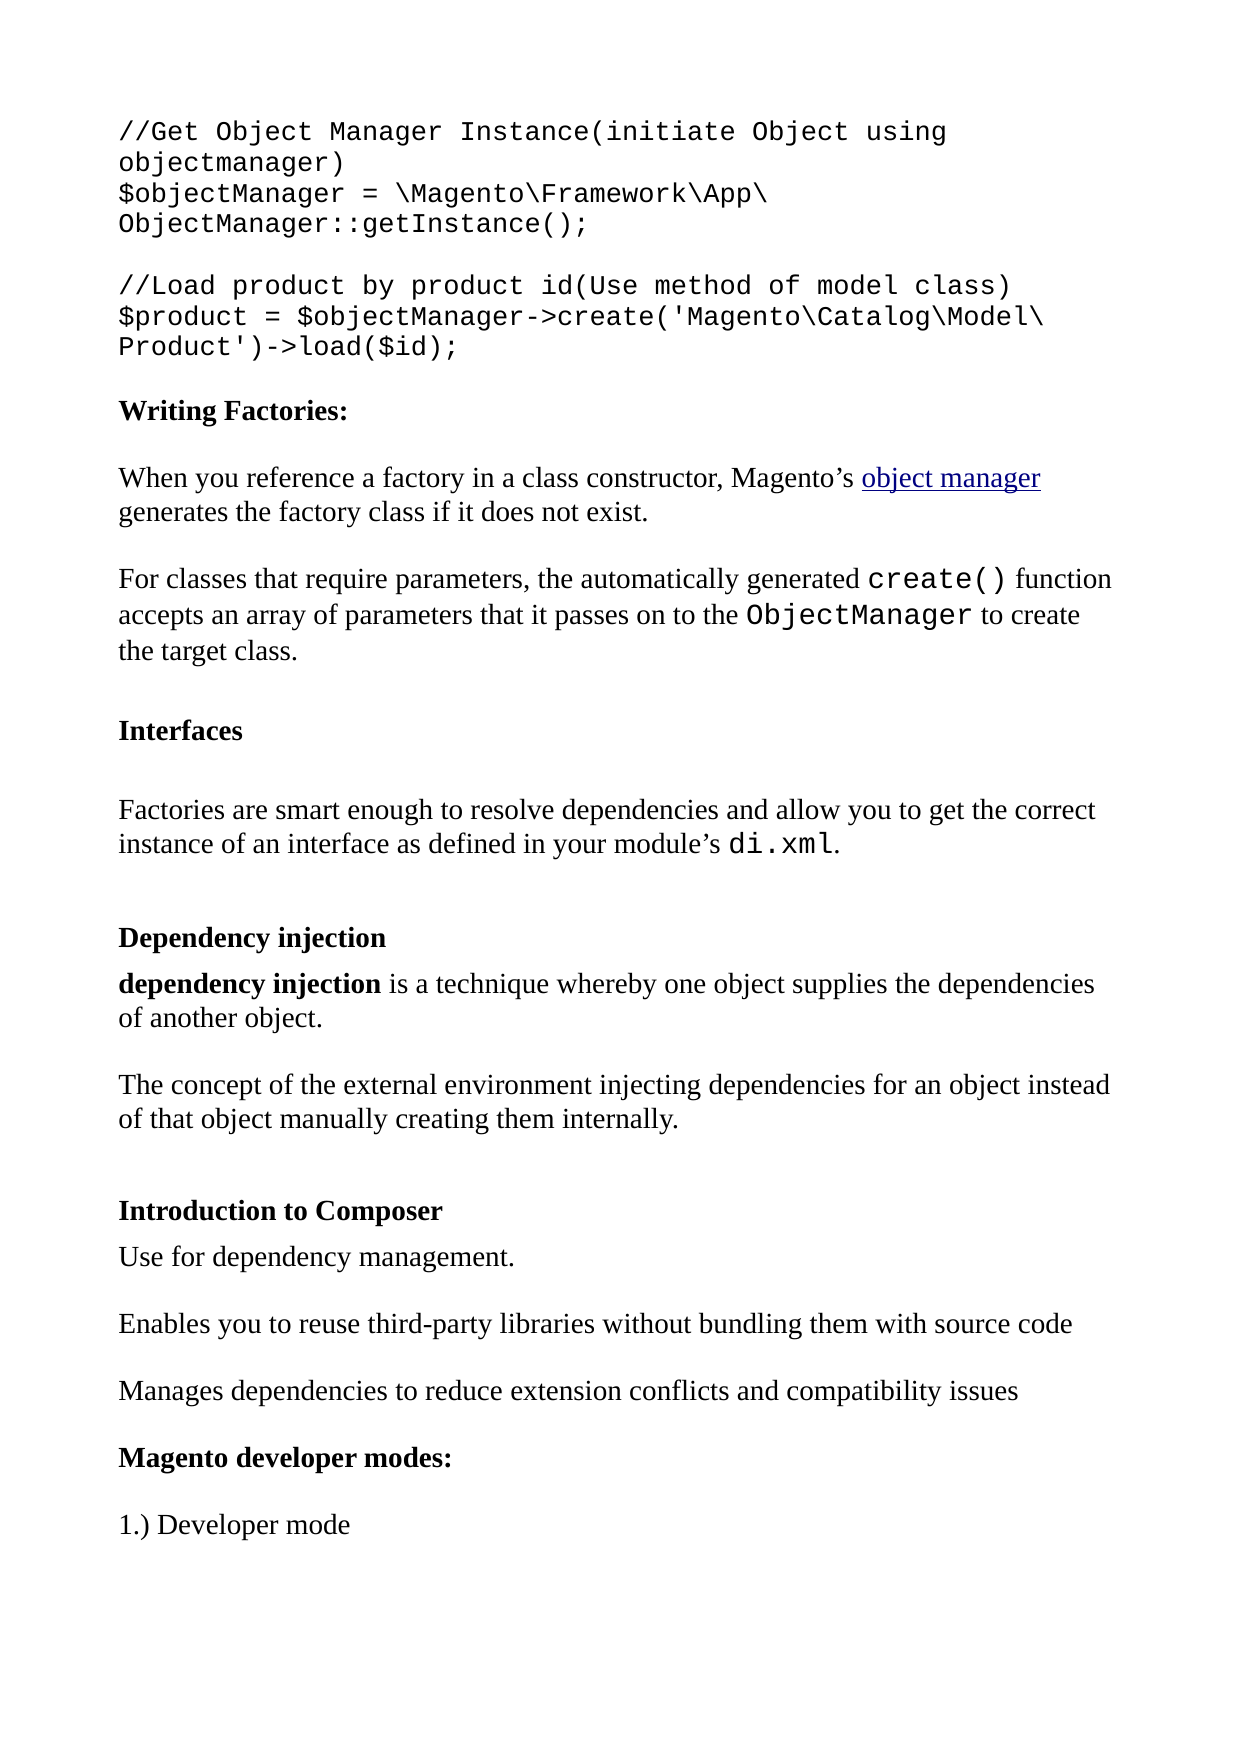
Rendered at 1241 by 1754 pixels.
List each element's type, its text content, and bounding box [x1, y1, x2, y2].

text Manages dependencies to reduce extension conflicts and compatibility issues [118, 1373, 1122, 1407]
subtitle Dependency injection [118, 921, 1122, 954]
text Enables you to reuse third-party libraries without bundling them with source code [118, 1306, 1122, 1339]
text 1.) Developer mode [118, 1507, 1122, 1541]
text The concept of the external environment injecting dependencies for an object instead of that object manually creating them internally. [118, 1067, 1122, 1134]
text When you reference a factory in a class constructor, Magento’s object manager generates the factory class if it does not exist. [118, 461, 1122, 528]
text Use for dependency management. [118, 1239, 1122, 1272]
text //Load product by product id(Use method of model class) [118, 272, 1122, 302]
text Writing Factories: [118, 393, 1122, 427]
text For classes that require parameters, the automatically generated create() function accepts an array of parameters that it passes on to the ObjectManager to create the target class. [118, 561, 1122, 667]
text dependency injection is a technique whereby one object supplies the dependencies of another object. [118, 967, 1122, 1034]
text //Get Object Manager Instance(initiate Object using objectmanager) [118, 118, 1122, 179]
text Magento developer modes: [118, 1440, 1122, 1474]
text $objectManager = \Magento\Framework\App\ObjectManager::getInstance(); [118, 179, 1122, 241]
subtitle Introduction to Composer [118, 1193, 1122, 1226]
subtitle Interfaces [118, 713, 1122, 746]
text $product = $objectManager->create('Magento\Catalog\Model\Product')->load($id); [118, 302, 1122, 364]
text Factories are smart enough to resolve dependencies and allow you to get the correct instance of an interface as defined in your module’s di.xml. [118, 792, 1122, 862]
